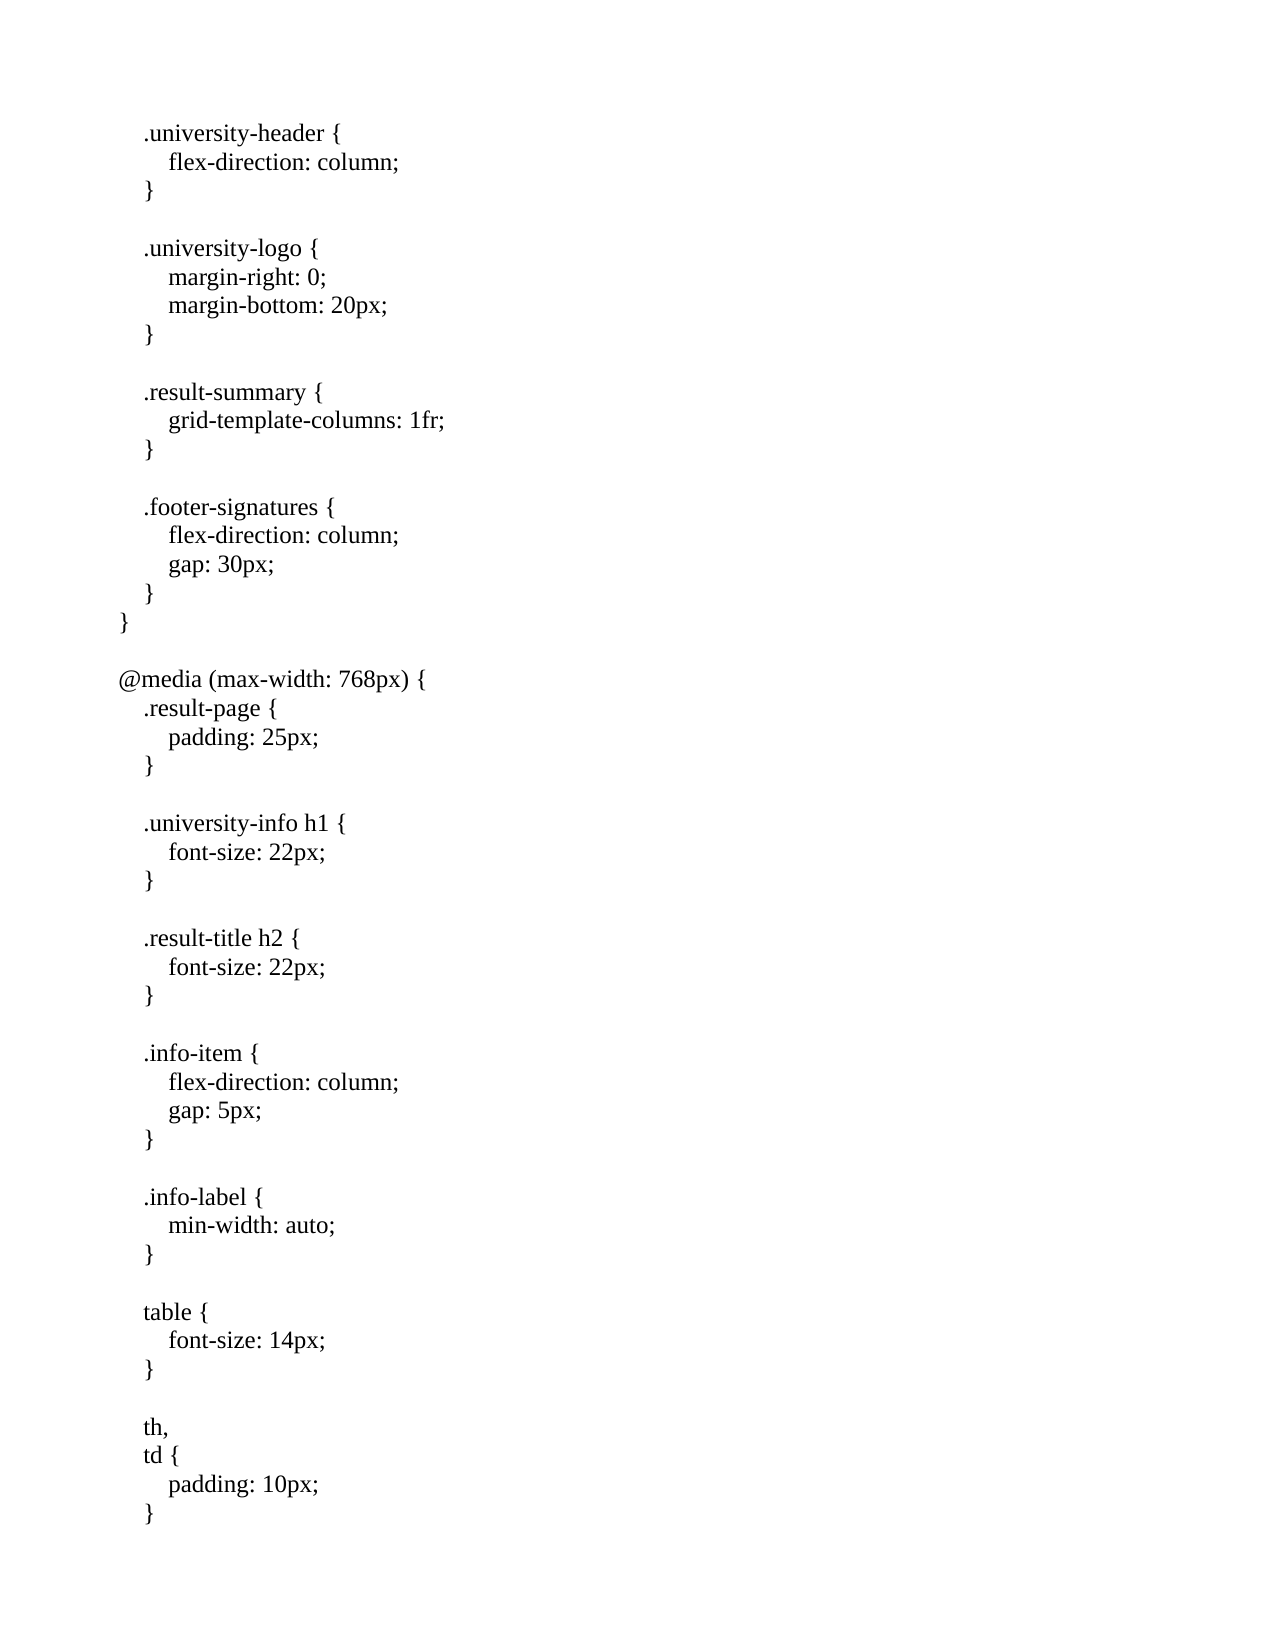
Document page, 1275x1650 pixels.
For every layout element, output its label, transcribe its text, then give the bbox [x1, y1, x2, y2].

text @media (max-width: 768px) { [118, 664, 1157, 693]
text .university-header { [118, 118, 1157, 147]
text padding: 10px; [118, 1469, 1157, 1498]
text td { [118, 1441, 1157, 1469]
text } [118, 1498, 1157, 1527]
text } [118, 1354, 1157, 1383]
text .result-summary { [118, 377, 1157, 406]
text gap: 5px; [118, 1096, 1157, 1124]
text gap: 30px; [118, 549, 1157, 578]
text .info-item { [118, 1038, 1157, 1067]
text } [118, 607, 1157, 636]
text } [118, 866, 1157, 894]
text margin-bottom: 20px; [118, 291, 1157, 319]
text flex-direction: column; [118, 147, 1157, 176]
text .university-info h1 { [118, 808, 1157, 837]
text min-width: auto; [118, 1211, 1157, 1239]
text } [118, 1239, 1157, 1268]
text font-size: 22px; [118, 837, 1157, 866]
text } [118, 1124, 1157, 1153]
text .footer-signatures { [118, 492, 1157, 521]
text } [118, 751, 1157, 779]
text } [118, 981, 1157, 1009]
text font-size: 14px; [118, 1326, 1157, 1354]
text font-size: 22px; [118, 952, 1157, 981]
text table { [118, 1297, 1157, 1326]
text .result-page { [118, 693, 1157, 722]
text } [118, 578, 1157, 607]
text th, [118, 1412, 1157, 1441]
text .university-logo { [118, 233, 1157, 262]
text } [118, 434, 1157, 463]
text } [118, 319, 1157, 348]
text .result-title h2 { [118, 923, 1157, 952]
text .info-label { [118, 1182, 1157, 1211]
text grid-template-columns: 1fr; [118, 406, 1157, 434]
text flex-direction: column; [118, 521, 1157, 549]
text flex-direction: column; [118, 1067, 1157, 1096]
text padding: 25px; [118, 722, 1157, 751]
text margin-right: 0; [118, 262, 1157, 291]
text } [118, 176, 1157, 204]
